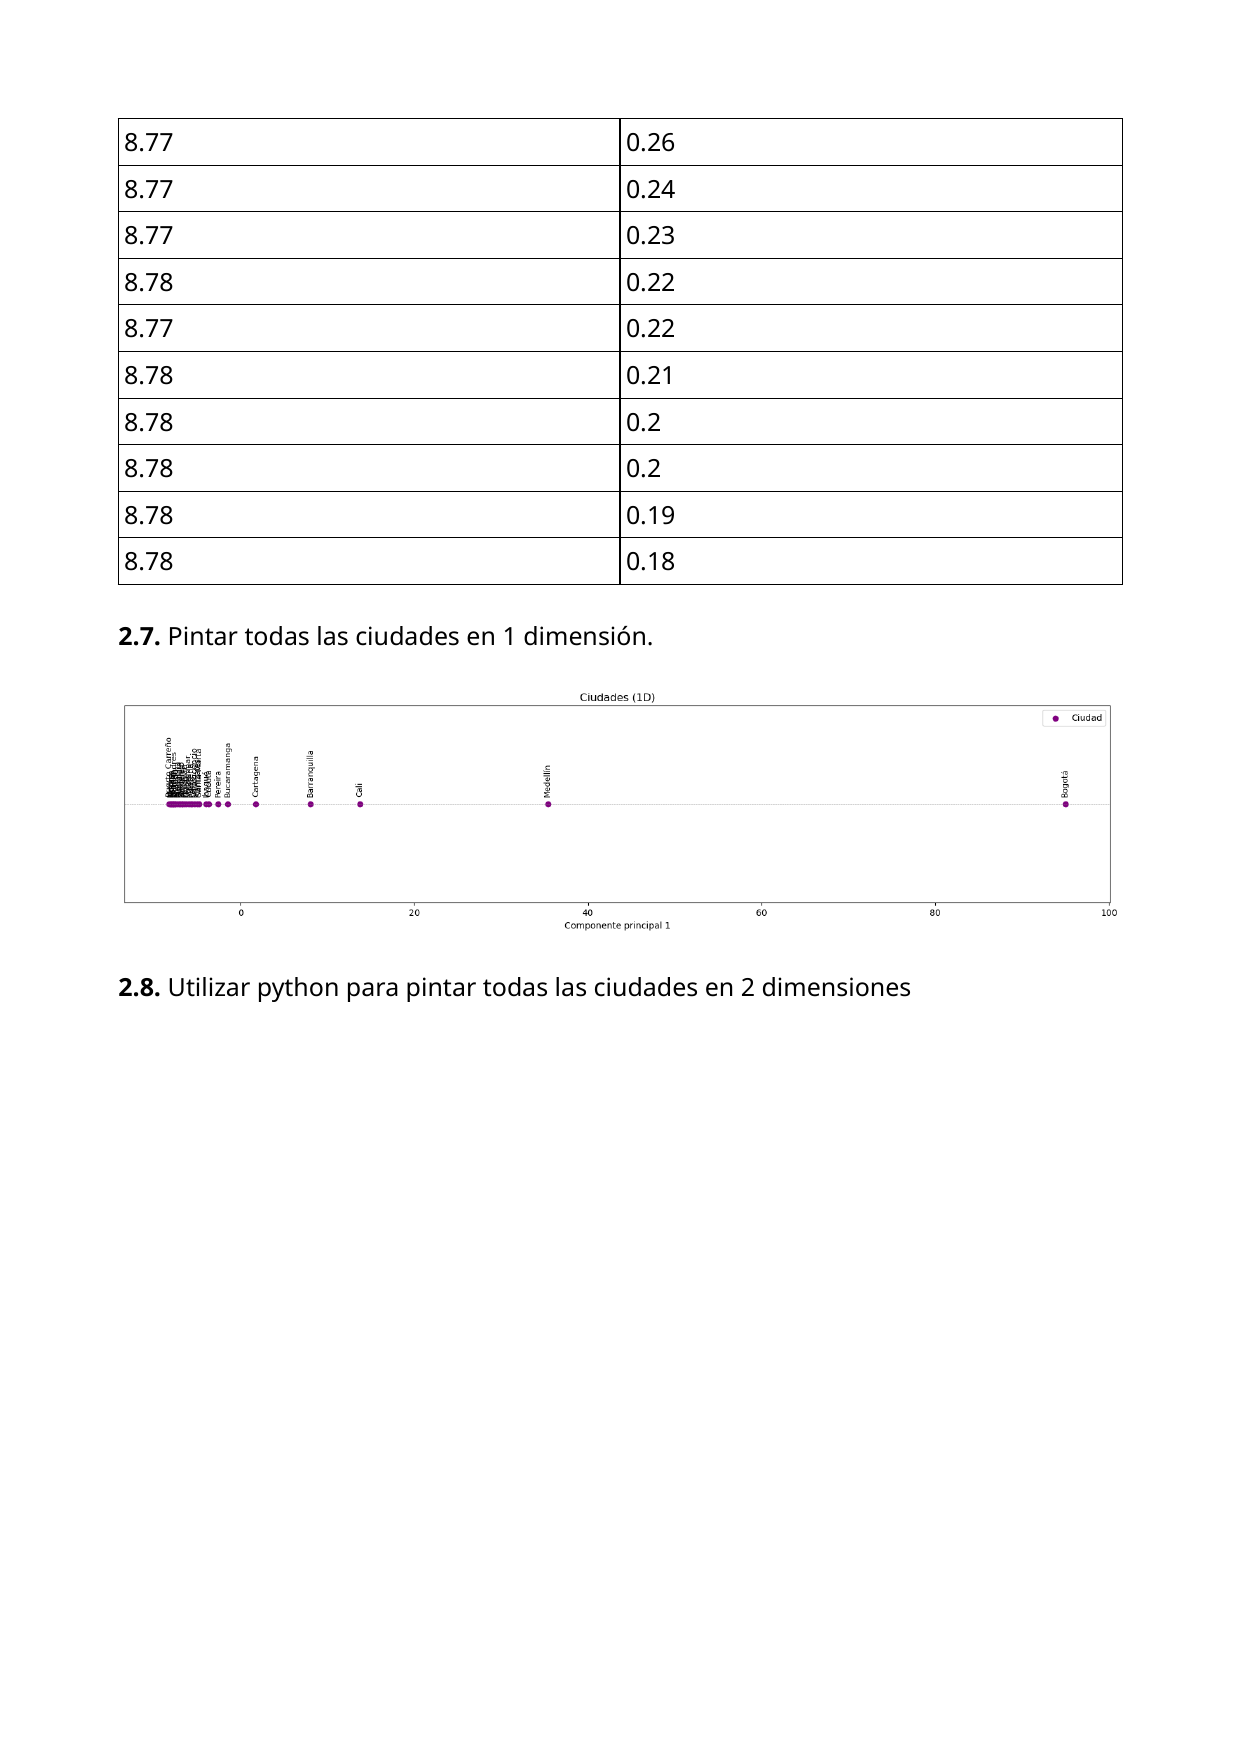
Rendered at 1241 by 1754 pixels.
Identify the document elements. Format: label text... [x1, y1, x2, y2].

table_cell 0.19 [621, 492, 1122, 537]
table_cell 8.77 [119, 305, 619, 351]
text 2.8. Utilizar python para pintar todas las ciudades en 2 dimensiones [118, 936, 1122, 1003]
table_cell 8.78 [119, 538, 619, 584]
table_cell 8.78 [119, 492, 619, 537]
table_cell 0.26 [621, 119, 1122, 165]
table_cell 8.78 [119, 445, 619, 491]
table_cell 0.21 [621, 352, 1122, 397]
table_cell 8.78 [119, 259, 619, 304]
table_cell 0.22 [621, 259, 1122, 304]
table_cell 8.77 [119, 166, 619, 211]
table_cell 8.78 [119, 352, 619, 397]
table_cell 0.23 [621, 212, 1122, 258]
table_cell 0.2 [621, 445, 1122, 491]
table_cell 0.2 [621, 399, 1122, 444]
text 2.7. Pintar todas las ciudades en 1 dimensión. [118, 619, 1122, 653]
picture [118, 687, 1123, 936]
table_cell 0.22 [621, 305, 1122, 351]
table_cell 8.78 [119, 399, 619, 444]
table_cell 0.18 [621, 538, 1122, 584]
table_cell 0.24 [621, 166, 1122, 211]
table_cell 8.77 [119, 212, 619, 258]
table_cell 8.77 [119, 119, 619, 165]
